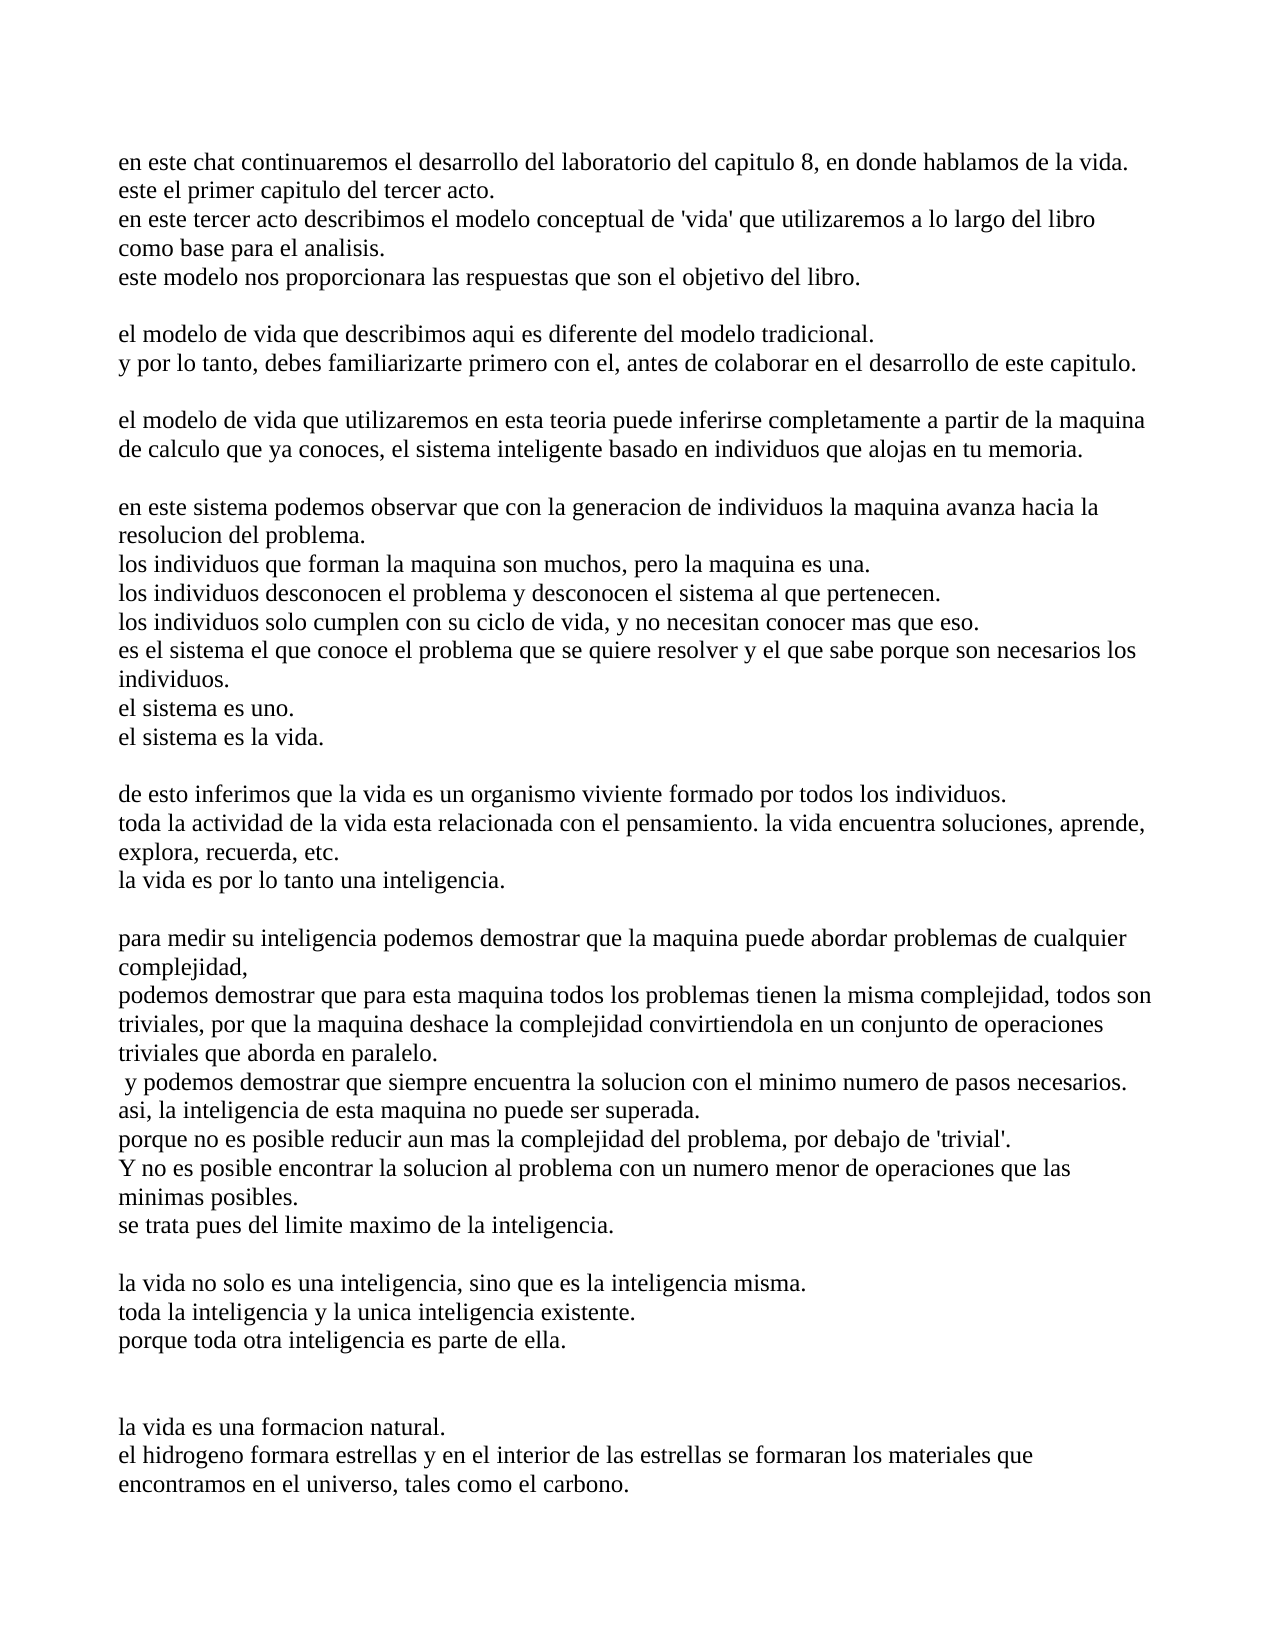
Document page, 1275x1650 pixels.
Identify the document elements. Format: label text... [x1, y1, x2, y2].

text y podemos demostrar que siempre encuentra la solucion con el minimo numero de pasos necesarios. [118, 1067, 1157, 1096]
text la vida es una formacion natural. [118, 1412, 1157, 1441]
text toda la actividad de la vida esta relacionada con el pensamiento. la vida encuentra soluciones, aprende, explora, recuerda, etc. [118, 808, 1157, 866]
text en este tercer acto describimos el modelo conceptual de 'vida' que utilizaremos a lo largo del libro como base para el analisis. [118, 204, 1157, 262]
text este modelo nos proporcionara las respuestas que son el objetivo del libro. [118, 262, 1157, 291]
text la vida es por lo tanto una inteligencia. [118, 866, 1157, 894]
text el modelo de vida que utilizaremos en esta teoria puede inferirse completamente a partir de la maquina de calculo que ya conoces, el sistema inteligente basado en individuos que alojas en tu memoria. [118, 406, 1157, 463]
text podemos demostrar que para esta maquina todos los problemas tienen la misma complejidad, todos son triviales, por que la maquina deshace la complejidad convirtiendola en un conjunto de operaciones triviales que aborda en paralelo. [118, 981, 1157, 1067]
text en este chat continuaremos el desarrollo del laboratorio del capitulo 8, en donde hablamos de la vida. [118, 147, 1157, 176]
text se trata pues del limite maximo de la inteligencia. [118, 1211, 1157, 1239]
text los individuos que forman la maquina son muchos, pero la maquina es una. [118, 549, 1157, 578]
text los individuos solo cumplen con su ciclo de vida, y no necesitan conocer mas que eso. [118, 607, 1157, 636]
text Y no es posible encontrar la solucion al problema con un numero menor de operaciones que las minimas posibles. [118, 1153, 1157, 1211]
text los individuos desconocen el problema y desconocen el sistema al que pertenecen. [118, 578, 1157, 607]
text toda la inteligencia y la unica inteligencia existente. [118, 1297, 1157, 1326]
text y por lo tanto, debes familiarizarte primero con el, antes de colaborar en el desarrollo de este capitulo. [118, 348, 1157, 377]
text la vida no solo es una inteligencia, sino que es la inteligencia misma. [118, 1268, 1157, 1297]
text porque toda otra inteligencia es parte de ella. [118, 1326, 1157, 1354]
text en este sistema podemos observar que con la generacion de individuos la maquina avanza hacia la resolucion del problema. [118, 492, 1157, 549]
text es el sistema el que conoce el problema que se quiere resolver y el que sabe porque son necesarios los individuos. [118, 636, 1157, 693]
text el modelo de vida que describimos aqui es diferente del modelo tradicional. [118, 319, 1157, 348]
text asi, la inteligencia de esta maquina no puede ser superada. [118, 1096, 1157, 1124]
text de esto inferimos que la vida es un organismo viviente formado por todos los individuos. [118, 779, 1157, 808]
text para medir su inteligencia podemos demostrar que la maquina puede abordar problemas de cualquier complejidad, [118, 923, 1157, 981]
text este el primer capitulo del tercer acto. [118, 176, 1157, 204]
text el sistema es uno. [118, 693, 1157, 722]
text el hidrogeno formara estrellas y en el interior de las estrellas se formaran los materiales que encontramos en el universo, tales como el carbono. [118, 1441, 1157, 1498]
text el sistema es la vida. [118, 722, 1157, 751]
text porque no es posible reducir aun mas la complejidad del problema, por debajo de 'trivial'. [118, 1124, 1157, 1153]
